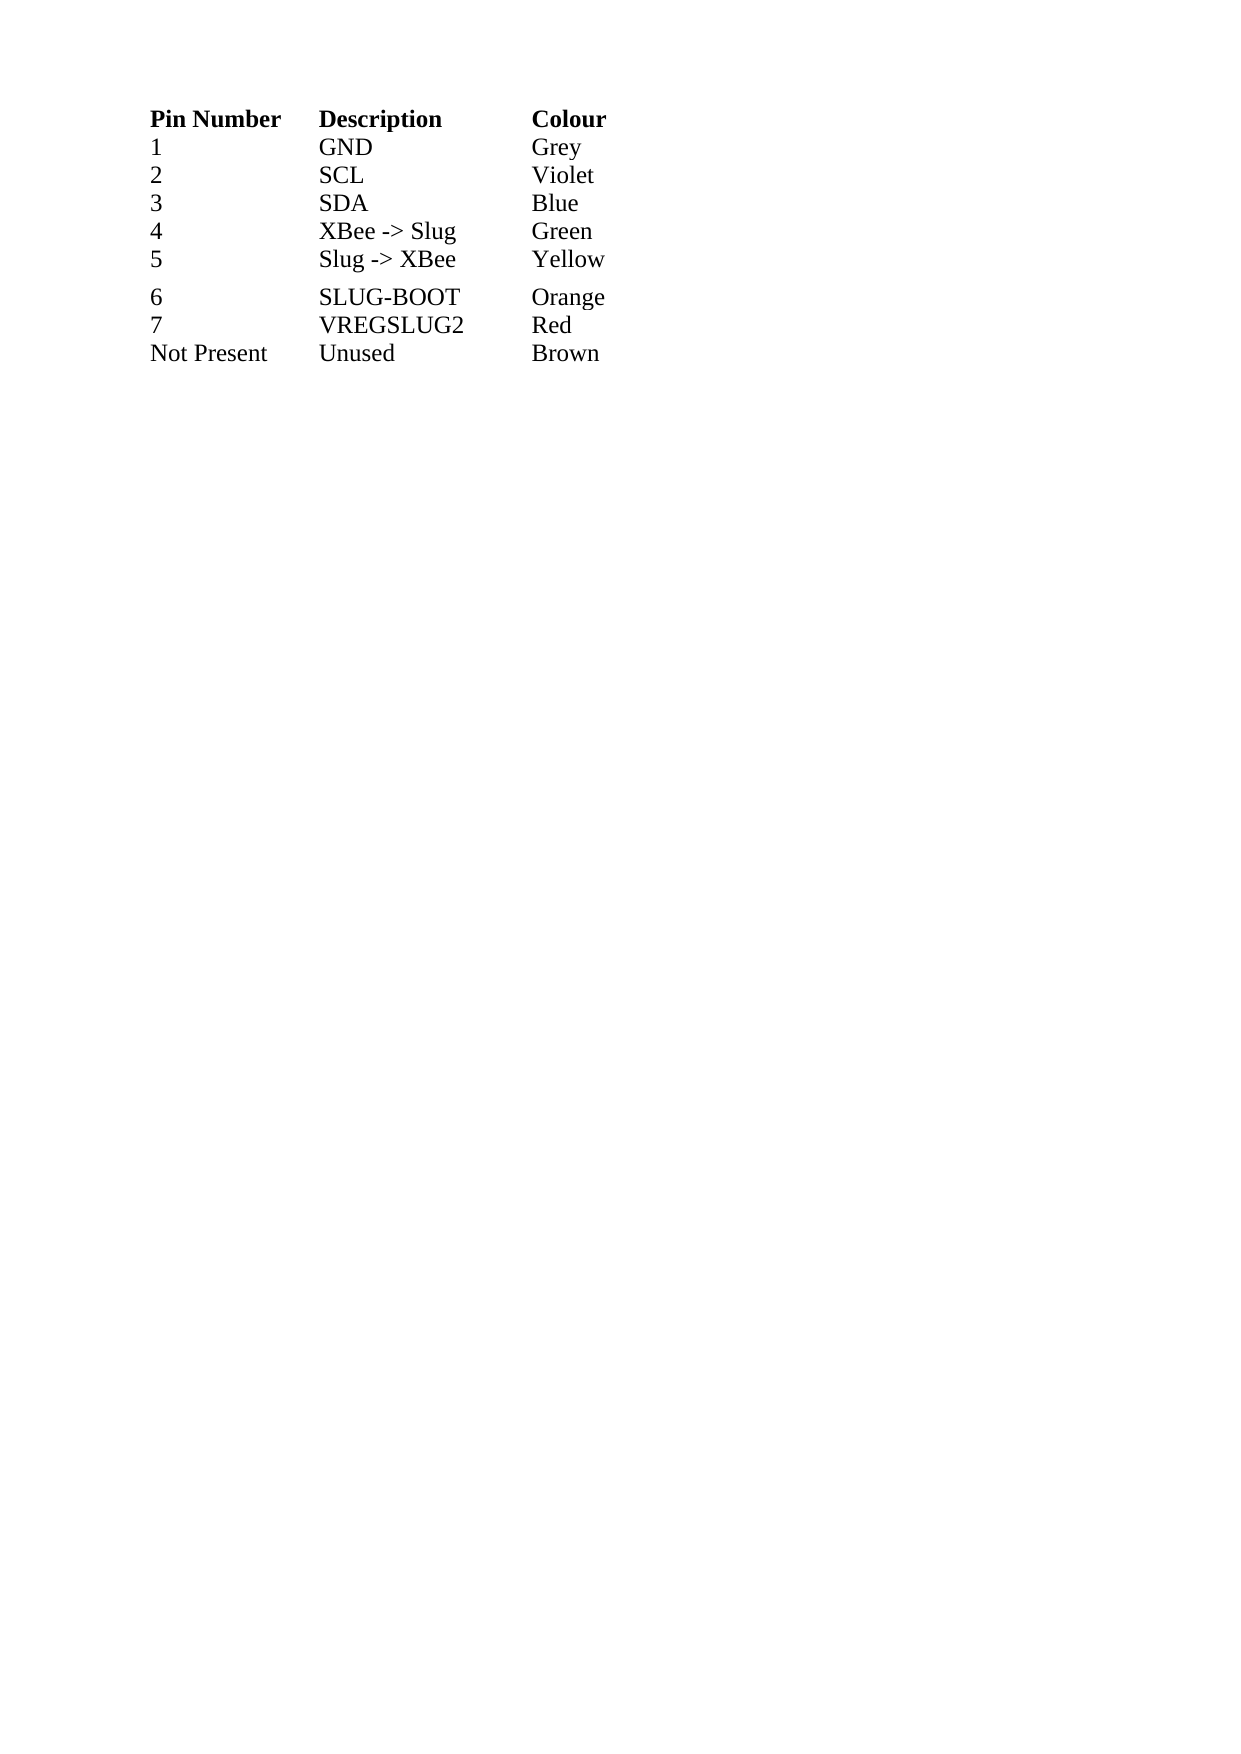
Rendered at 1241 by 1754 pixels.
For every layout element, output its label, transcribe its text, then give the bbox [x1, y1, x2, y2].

table_cell SCL [319, 160, 531, 188]
table_cell 6 [150, 282, 318, 310]
table_cell Violet [531, 160, 788, 188]
table_cell 2 [150, 160, 318, 188]
table_header Description [319, 104, 531, 132]
table_cell Orange [531, 282, 788, 310]
table_cell Green [531, 216, 788, 244]
table_cell Yellow [531, 244, 788, 282]
table_cell 7 [150, 310, 318, 338]
table_cell VREGSLUG2 [319, 310, 531, 338]
table_cell 4 [150, 216, 318, 244]
table_cell Slug -> XBee [319, 244, 531, 282]
table_header Pin Number [150, 104, 318, 132]
table_cell SDA [319, 188, 531, 216]
table_cell XBee -> Slug [319, 216, 531, 244]
table_header Colour [531, 104, 788, 132]
table_cell 3 [150, 188, 318, 216]
table_cell GND [319, 132, 531, 160]
table_cell 5 [150, 244, 318, 282]
table_cell 1 [150, 132, 318, 160]
table_cell SLUG-BOOT [319, 282, 531, 310]
table_cell Grey [531, 132, 788, 160]
table_cell Blue [531, 188, 788, 216]
table_cell Unused [319, 338, 531, 376]
table_cell Not Present [150, 338, 318, 376]
table_cell Red [531, 310, 788, 338]
table_cell Brown [531, 338, 788, 376]
